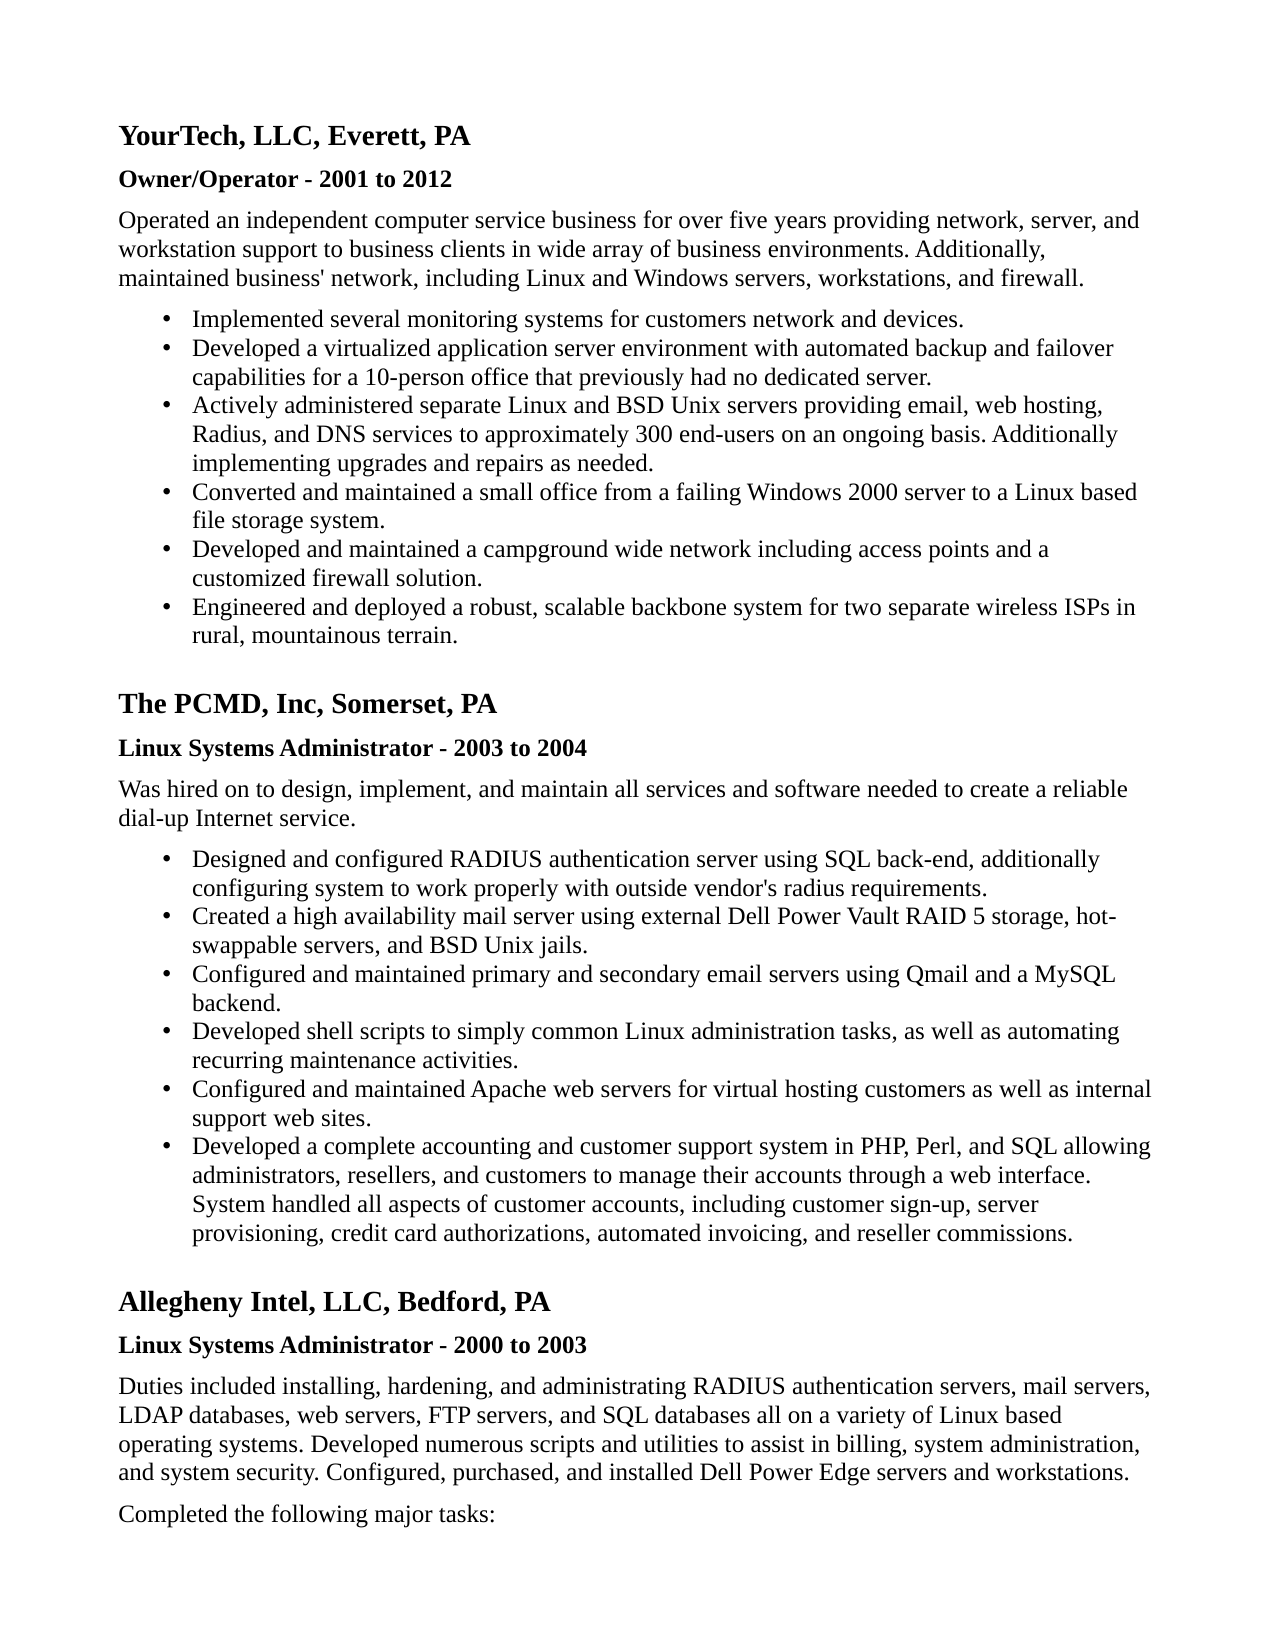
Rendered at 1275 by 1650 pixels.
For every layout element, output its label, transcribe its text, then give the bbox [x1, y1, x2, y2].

list Created a high availability mail server using external Dell Power Vault RAID 5 storage, hot-swappable servers, and BSD Unix jails. [162, 901, 1157, 959]
text Duties included installing, hardening, and administrating RADIUS authentication servers, mail servers, LDAP databases, web servers, FTP servers, and SQL databases all on a variety of Linux based operating systems. Developed numerous scripts and utilities to assist in billing, system administration, and system security. Configured, purchased, and installed Dell Power Edge servers and workstations. [118, 1371, 1157, 1486]
list Developed a virtualized application server environment with automated backup and failover capabilities for a 10-person office that previously had no dedicated server. [162, 333, 1157, 390]
subtitle The PCMD, Inc, Somerset, PA [118, 687, 1157, 720]
list Configured and maintained Apache web servers for virtual hosting customers as well as internal support web sites. [162, 1074, 1157, 1131]
subtitle YourTech, LLC, Everett, PA [118, 118, 1157, 152]
list Configured and maintained primary and secondary email servers using Qmail and a MySQL backend. [162, 959, 1157, 1016]
text Owner/Operator - 2001 to 2012 [118, 164, 1157, 193]
list Developed and maintained a campground wide network including access points and a customized firewall solution. [162, 534, 1157, 592]
text Linux Systems Administrator - 2003 to 2004 [118, 733, 1157, 761]
subtitle Allegheny Intel, LLC, Bedford, PA [118, 1284, 1157, 1317]
list Converted and maintained a small office from a failing Windows 2000 server to a Linux based file storage system. [162, 477, 1157, 534]
text Was hired on to design, implement, and maintain all services and software needed to create a reliable dial-up Internet service. [118, 774, 1157, 831]
list Actively administered separate Linux and BSD Unix servers providing email, web hosting, Radius, and DNS services to approximately 300 end-users on an ongoing basis. Additionally implementing upgrades and repairs as needed. [162, 390, 1157, 477]
list Designed and configured RADIUS authentication server using SQL back-end, additionally configuring system to work properly with outside vendor's radius requirements. [162, 844, 1157, 901]
text Operated an independent computer service business for over five years providing network, server, and workstation support to business clients in wide array of business environments. Additionally, maintained business' network, including Linux and Windows servers, workstations, and firewall. [118, 205, 1157, 292]
text Linux Systems Administrator - 2000 to 2003 [118, 1330, 1157, 1359]
list Engineered and deployed a robust, scalable backbone system for two separate wireless ISPs in rural, mountainous terrain. [162, 592, 1157, 649]
list Developed shell scripts to simply common Linux administration tasks, as well as automating recurring maintenance activities. [162, 1016, 1157, 1074]
list Implemented several monitoring systems for customers network and devices. [162, 304, 1157, 333]
list Developed a complete accounting and customer support system in PHP, Perl, and SQL allowing administrators, resellers, and customers to manage their accounts through a web interface. System handled all aspects of customer accounts, including customer sign-up, server provisioning, credit card authorizations, automated invoicing, and reseller commissions. [162, 1131, 1157, 1246]
text Completed the following major tasks: [118, 1499, 1157, 1527]
